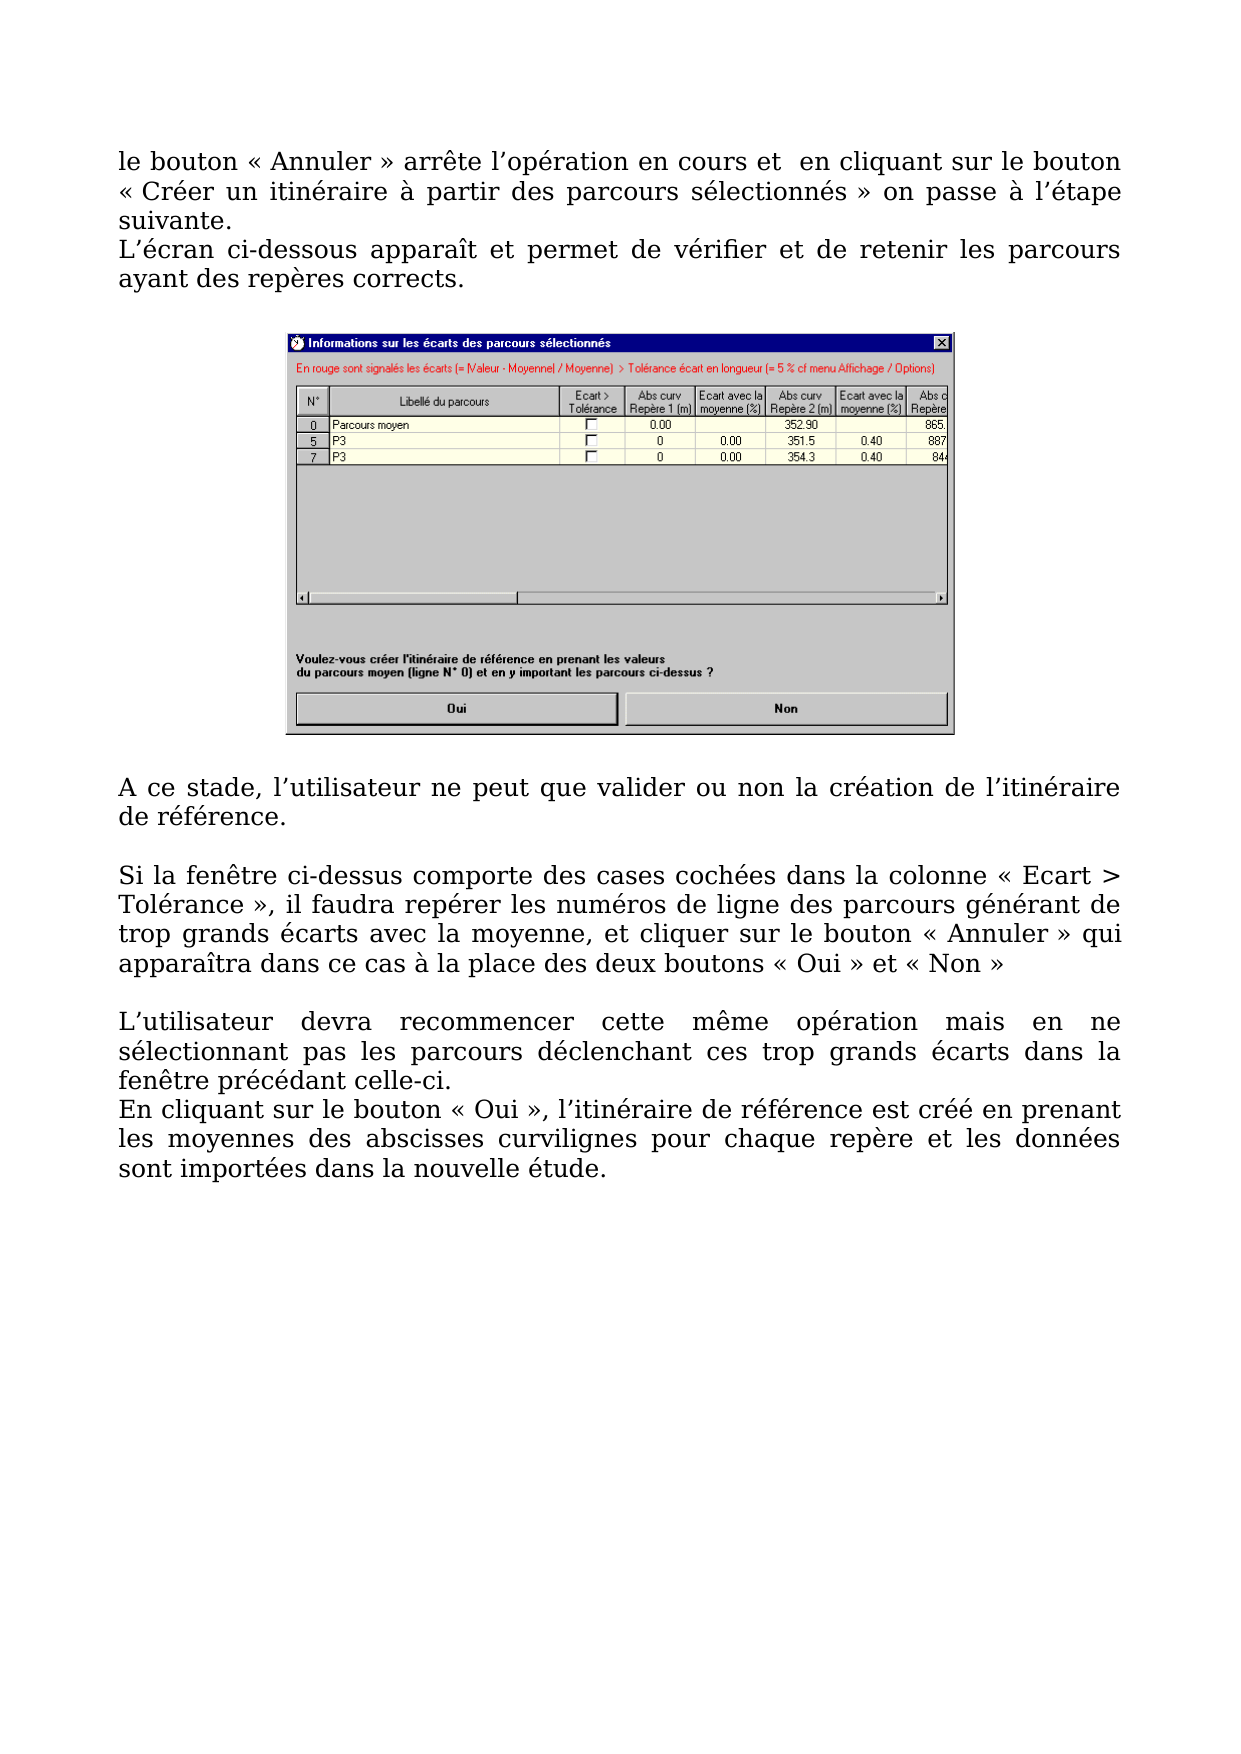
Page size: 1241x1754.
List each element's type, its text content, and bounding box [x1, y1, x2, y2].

text A ce stade, l’utilisateur ne peut que valider ou non la création de l’itinéraire de référence. [118, 773, 1122, 832]
text Si la fenêtre ci-dessus comporte des cases cochées dans la colonne « Ecart > Tolérance », il faudra repérer les numéros de ligne des parcours générant de trop grands écarts avec la moyenne, et cliquer sur le bouton « Annuler » qui apparaîtra dans ce cas à la place des deux boutons « Oui » et « Non » [118, 861, 1122, 978]
picture [285, 332, 955, 735]
text le bouton « Annuler » arrête l’opération en cours et en cliquant sur le bouton « Créer un itinéraire à partir des parcours sélectionnés » on passe à l’étape suivante. [118, 147, 1122, 235]
text L’utilisateur devra recommencer cette même opération mais en ne sélectionnant pas les parcours déclenchant ces trop grands écarts dans la fenêtre précédant celle-ci. [118, 1007, 1122, 1095]
text En cliquant sur le bouton « Oui », l’itinéraire de référence est créé en prenant les moyennes des abscisses curvilignes pour chaque repère et les données sont importées dans la nouvelle étude. [118, 1095, 1122, 1183]
text L’écran ci-dessous apparaît et permet de vérifier et de retenir les parcours ayant des repères corrects. [118, 235, 1122, 294]
